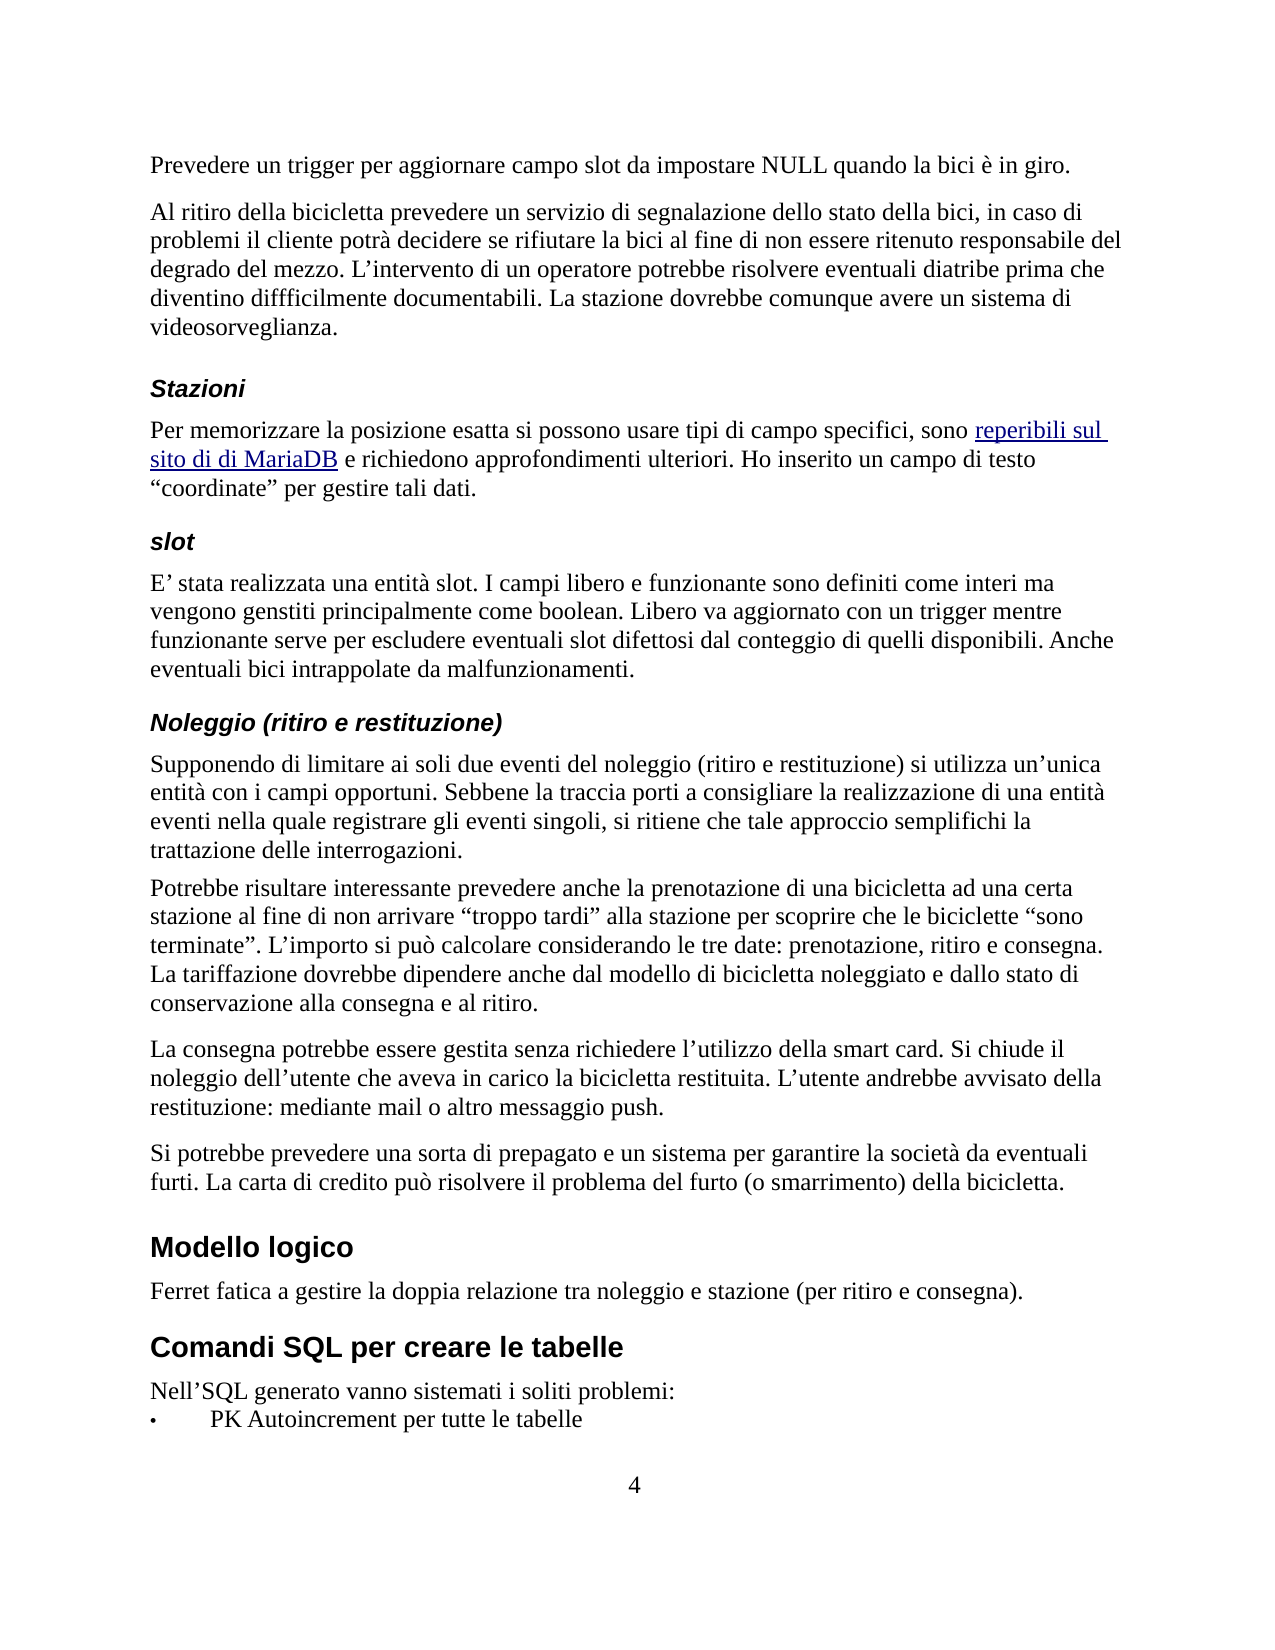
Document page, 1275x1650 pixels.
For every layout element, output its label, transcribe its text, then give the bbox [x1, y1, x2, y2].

text Si potrebbe prevedere una sorta di prepagato e un sistema per garantire la società da eventuali furti. La carta di credito può risolvere il problema del furto (o smarrimento) della bicicletta. [150, 1138, 1125, 1196]
text Ferret fatica a gestire la doppia relazione tra noleggio e stazione (per ritiro e consegna). [150, 1276, 1125, 1305]
text Prevedere un trigger per aggiornare campo slot da impostare NULL quando la bici è in giro. [150, 150, 1125, 179]
subtitle Stazioni [150, 374, 1125, 403]
text La consegna potrebbe essere gestita senza richiedere l’utilizzo della smart card. Si chiude il noleggio dell’utente che aveva in carico la bicicletta restituita. L’utente andrebbe avvisato della restituzione: mediante mail o altro messaggio push. [150, 1034, 1125, 1121]
subtitle Comandi SQL per creare le tabelle [150, 1330, 1125, 1363]
subtitle Noleggio (ritiro e restituzione) [150, 708, 1125, 736]
subtitle Modello logico [150, 1230, 1125, 1263]
list PK Autoincrement per tutte le tabelle [150, 1404, 1125, 1433]
text Al ritiro della bicicletta prevedere un servizio di segnalazione dello stato della bici, in caso di problemi il cliente potrà decidere se rifiutare la bici al fine di non essere ritenuto responsabile del degrado del mezzo. L’intervento di un operatore potrebbe risolvere eventuali diatribe prima che diventino diffficilmente documentabili. La stazione dovrebbe comunque avere un sistema di videosorveglianza. [150, 197, 1125, 340]
subtitle slot [150, 527, 1125, 555]
text Per memorizzare la posizione esatta si possono usare tipi di campo specifici, sono reperibili sul sito di di MariaDB e richiedono approfondimenti ulteriori. Ho inserito un campo di testo “coordinate” per gestire tali dati. [150, 415, 1125, 502]
text Potrebbe risultare interessante prevedere anche la prenotazione di una bicicletta ad una certa stazione al fine di non arrivare “troppo tardi” alla stazione per scoprire che le biciclette “sono terminate”. L’importo si può calcolare considerando le tre date: prenotazione, ritiro e consegna. La tariffazione dovrebbe dipendere anche dal modello di bicicletta noleggiato e dallo stato di conservazione alla consegna e al ritiro. [150, 873, 1125, 1016]
text Nell’SQL generato vanno sistemati i soliti problemi: [150, 1376, 1125, 1404]
text E’ stata realizzata una entità slot. I campi libero e funzionante sono definiti come interi ma vengono genstiti principalmente come boolean. Libero va aggiornato con un trigger mentre funzionante serve per escludere eventuali slot difettosi dal conteggio di quelli disponibili. Anche eventuali bici intrappolate da malfunzionamenti. [150, 568, 1125, 683]
text Supponendo di limitare ai soli due eventi del noleggio (ritiro e restituzione) si utilizza un’unica entità con i campi opportuni. Sebbene la traccia porti a consigliare la realizzazione di una entità eventi nella quale registrare gli eventi singoli, si ritiene che tale approccio semplifichi la trattazione delle interrogazioni. [150, 749, 1125, 864]
